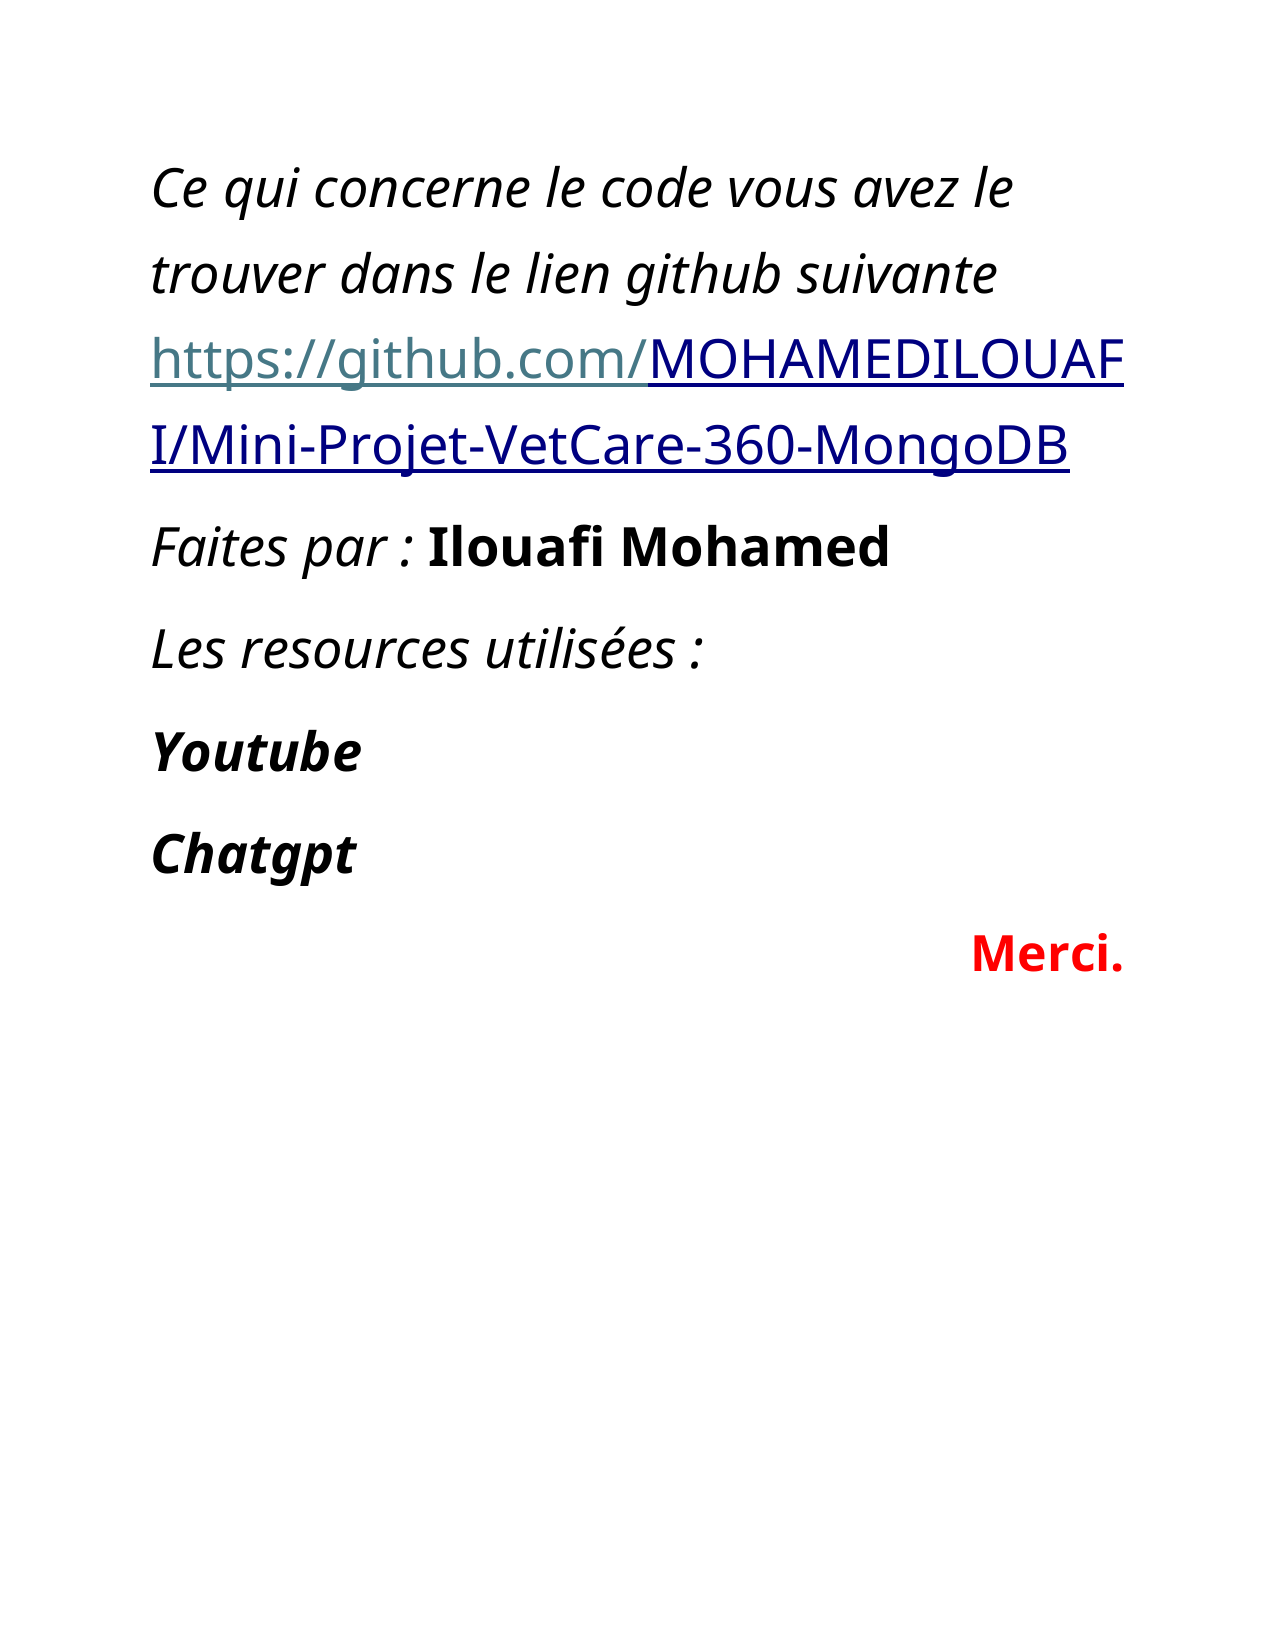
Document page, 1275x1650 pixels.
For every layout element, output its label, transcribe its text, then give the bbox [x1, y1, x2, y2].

text Ce qui concerne le code vous avez le trouver dans le lien github suivante https://github.com/MOHAMEDILOUAFI/Mini-Projet-VetCare-360-MongoDB [150, 150, 1125, 480]
text Les resources utilisées : [150, 611, 1125, 685]
text Faites par : Ilouafi Mohamed [150, 509, 1125, 582]
text Chatgpt [150, 815, 1125, 889]
text Youtube [150, 713, 1125, 787]
text Merci. [150, 917, 1125, 986]
